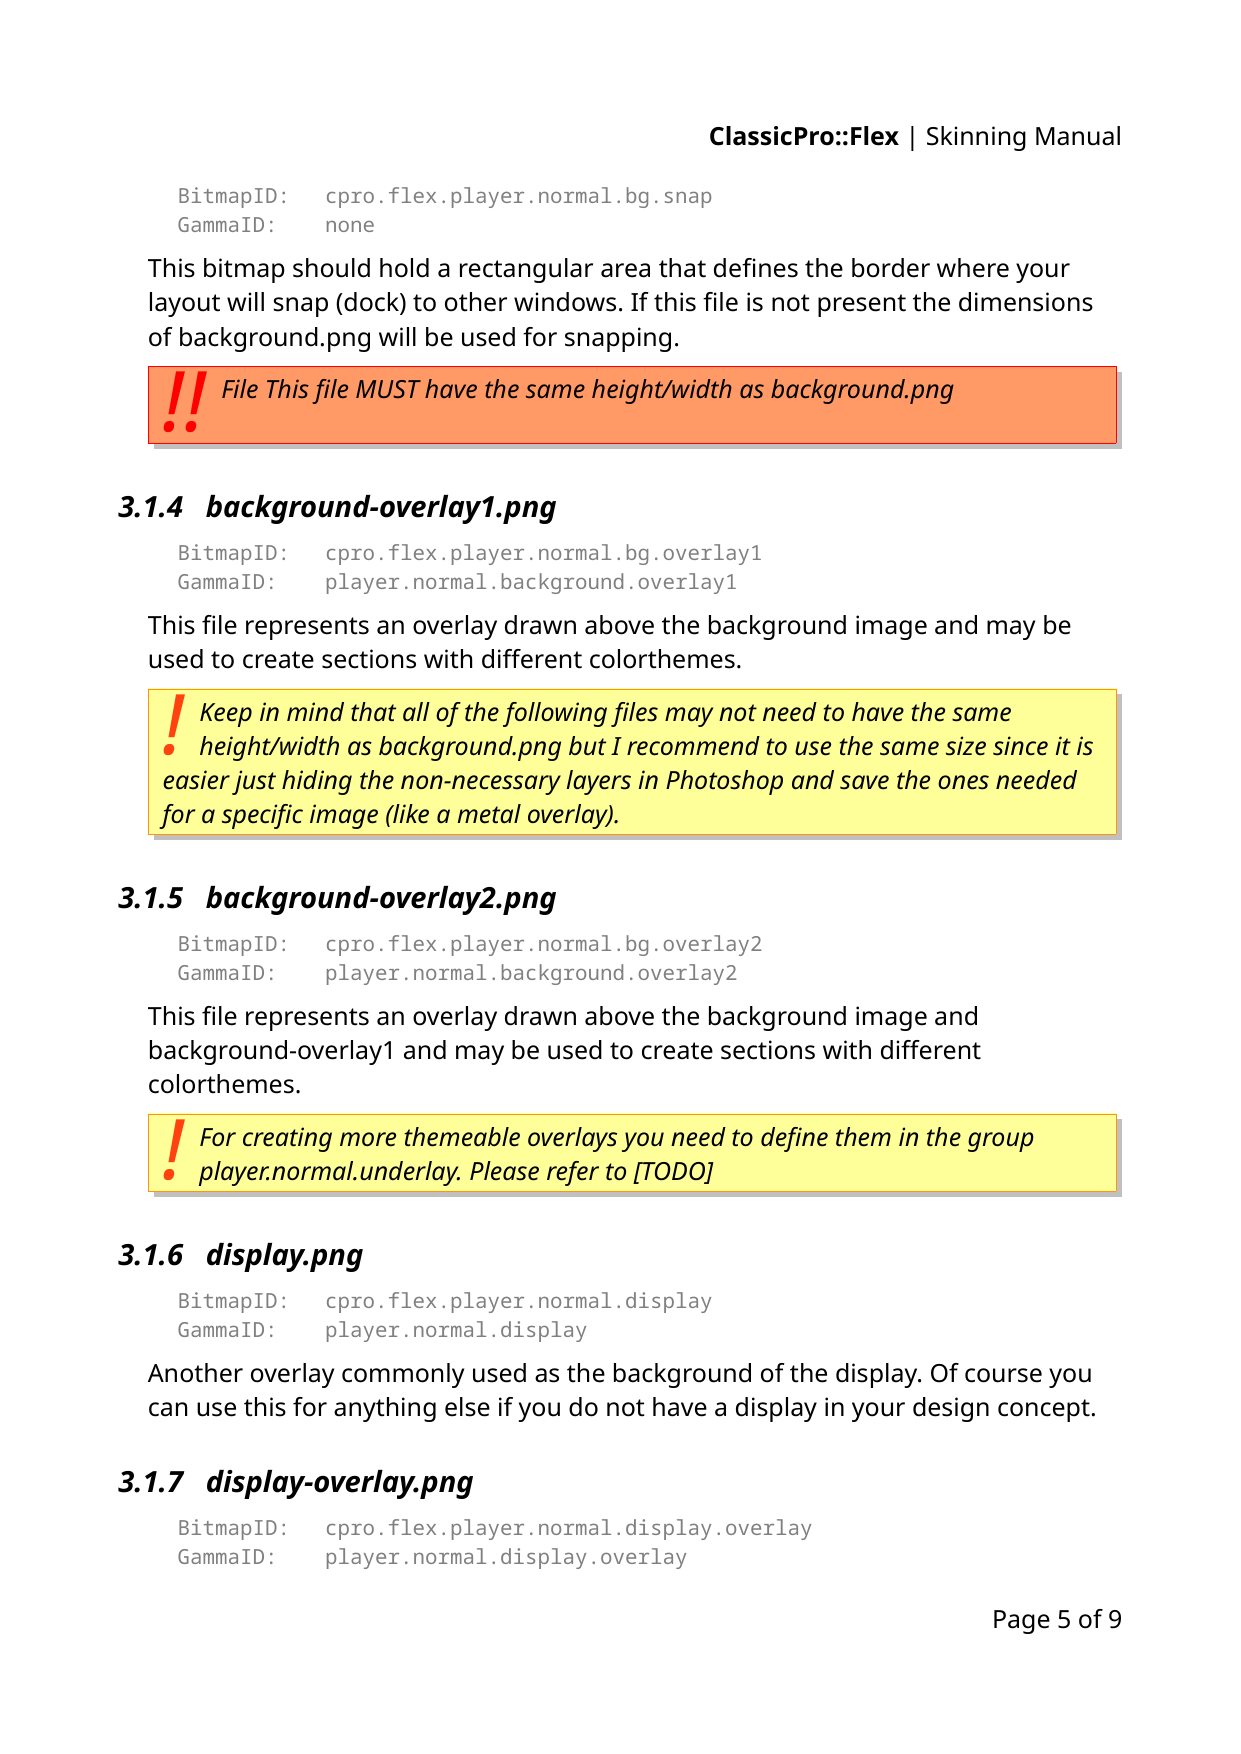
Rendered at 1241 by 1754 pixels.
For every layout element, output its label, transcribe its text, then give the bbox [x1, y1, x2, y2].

text This file represents an overlay drawn above the background image and background-overlay1 and may be used to create sections with different colorthemes. [148, 999, 1122, 1101]
text BitmapID: cpro.flex.player.normal.bg.overlay2 GammaID: player.normal.background.overlay2 [177, 929, 1122, 986]
text BitmapID: cpro.flex.player.normal.bg.overlay1 GammaID: player.normal.background.overlay1 [177, 538, 1122, 595]
text BitmapID: cpro.flex.player.normal.display GammaID: player.normal.display [177, 1286, 1122, 1343]
text BitmapID: cpro.flex.player.normal.bg.snap GammaID: none [177, 182, 1122, 238]
text !For creating more themeable overlays you need to define them in the group player.normal.underlay. Please refer to [TODO] [149, 1115, 1116, 1191]
text Another overlay commonly used as the background of the display. Of course you can use this for anything else if you do not have a display in your design concept. [148, 1356, 1122, 1424]
subtitle display-overlay.png [118, 1461, 1122, 1501]
text !Keep in mind that all of the following files may not need to have the same height/width as background.png but I recommend to use the same size since it is easier just hiding the non-necessary layers in Photoshop and save the ones needed for a specific image (like a metal overlay). [149, 690, 1116, 834]
text !!File This file MUST have the same height/width as background.png [149, 367, 1116, 443]
subtitle background-overlay1.png [118, 486, 1122, 526]
text This bitmap should hold a rectangular area that defines the border where your layout will snap (dock) to other windows. If this file is not present the dimensions of background.png will be used for snapping. [148, 251, 1122, 353]
text BitmapID: cpro.flex.player.normal.display.overlay GammaID: player.normal.display.overlay [177, 1513, 1122, 1570]
text This file represents an overlay drawn above the background image and may be used to create sections with different colorthemes. [148, 608, 1122, 676]
subtitle background-overlay2.png [118, 877, 1122, 917]
subtitle display.png [118, 1234, 1122, 1274]
